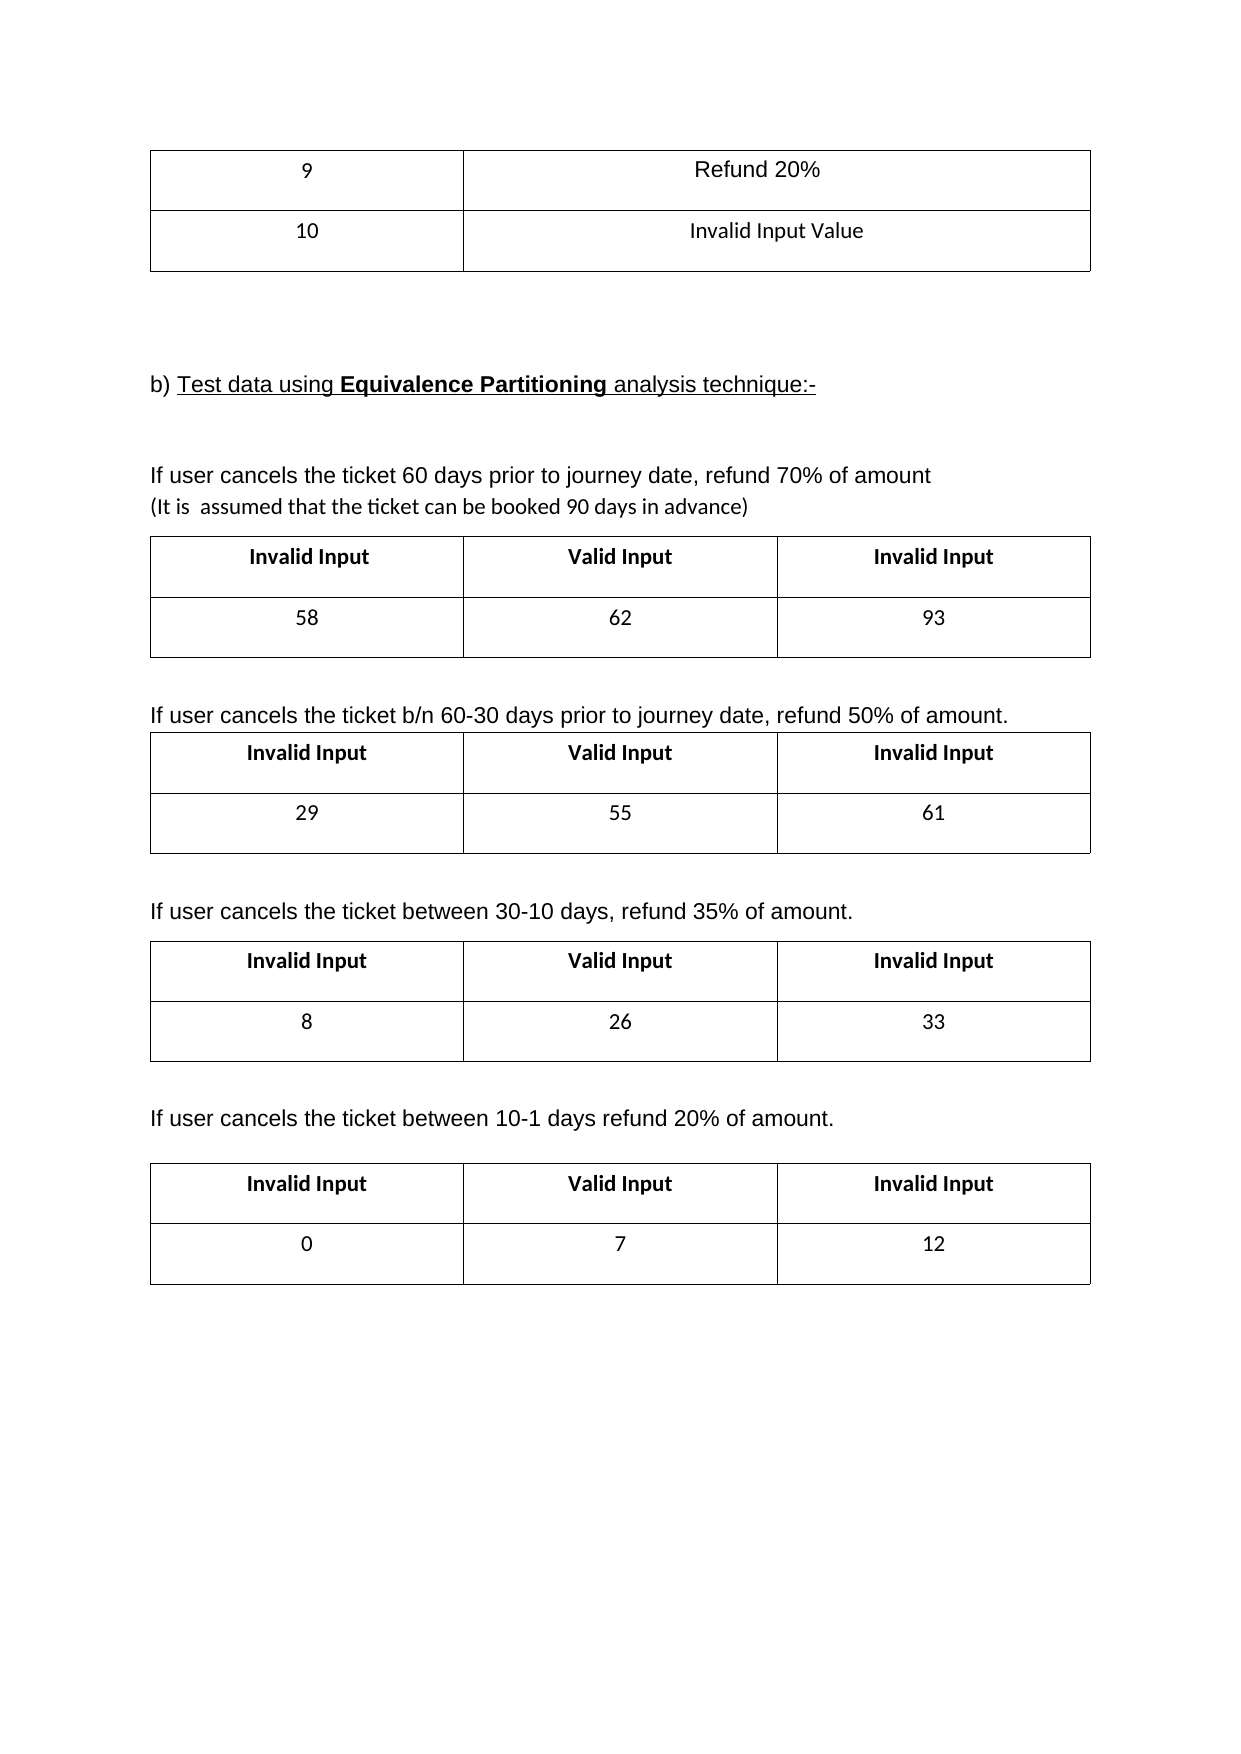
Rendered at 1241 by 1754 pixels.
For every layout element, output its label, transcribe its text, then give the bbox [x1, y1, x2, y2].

table_header Invalid Input [778, 1164, 1090, 1223]
table_cell 10 [151, 211, 463, 271]
text If user cancels the ticket b/n 60-30 days prior to journey date, refund 50% of amount. [150, 702, 1090, 728]
text If user cancels the ticket between 10-1 days refund 20% of amount. [150, 1104, 1090, 1132]
table_header Valid Input [464, 942, 777, 1001]
table_header Valid Input [464, 1164, 777, 1223]
table_cell 8 [151, 1002, 463, 1061]
table_cell Refund 20% [464, 151, 1090, 210]
table_cell 33 [778, 1002, 1090, 1061]
table_cell 62 [464, 598, 777, 657]
table_cell 55 [464, 794, 777, 853]
text b) Test data using Equivalence Partitioning analysis technique:- [150, 371, 1090, 397]
table_header Valid Input [464, 537, 777, 597]
table_cell Invalid Input Value [464, 211, 1090, 271]
table_cell 61 [778, 794, 1090, 853]
table_header Invalid Input [151, 942, 463, 1001]
table_header Invalid Input [778, 537, 1090, 597]
table_cell 0 [151, 1224, 463, 1284]
table_header Invalid Input [151, 537, 463, 597]
table_header Invalid Input [778, 733, 1090, 793]
table_cell 26 [464, 1002, 777, 1061]
table_header Invalid Input [151, 1164, 463, 1223]
table_header Invalid Input [778, 942, 1090, 1001]
text (It is assumed that the ticket can be booked 90 days in advance) [150, 492, 1090, 520]
text If user cancels the ticket 60 days prior to journey date, refund 70% of amount [150, 462, 1090, 488]
table_cell 9 [151, 151, 463, 210]
table_header Valid Input [464, 733, 777, 793]
text If user cancels the ticket between 30-10 days, refund 35% of amount. [150, 898, 1090, 924]
table_cell 7 [464, 1224, 777, 1284]
table_cell 58 [151, 598, 463, 657]
table_cell 29 [151, 794, 463, 853]
table_header Invalid Input [151, 733, 463, 793]
table_cell 93 [778, 598, 1090, 657]
table_cell 12 [778, 1224, 1090, 1284]
